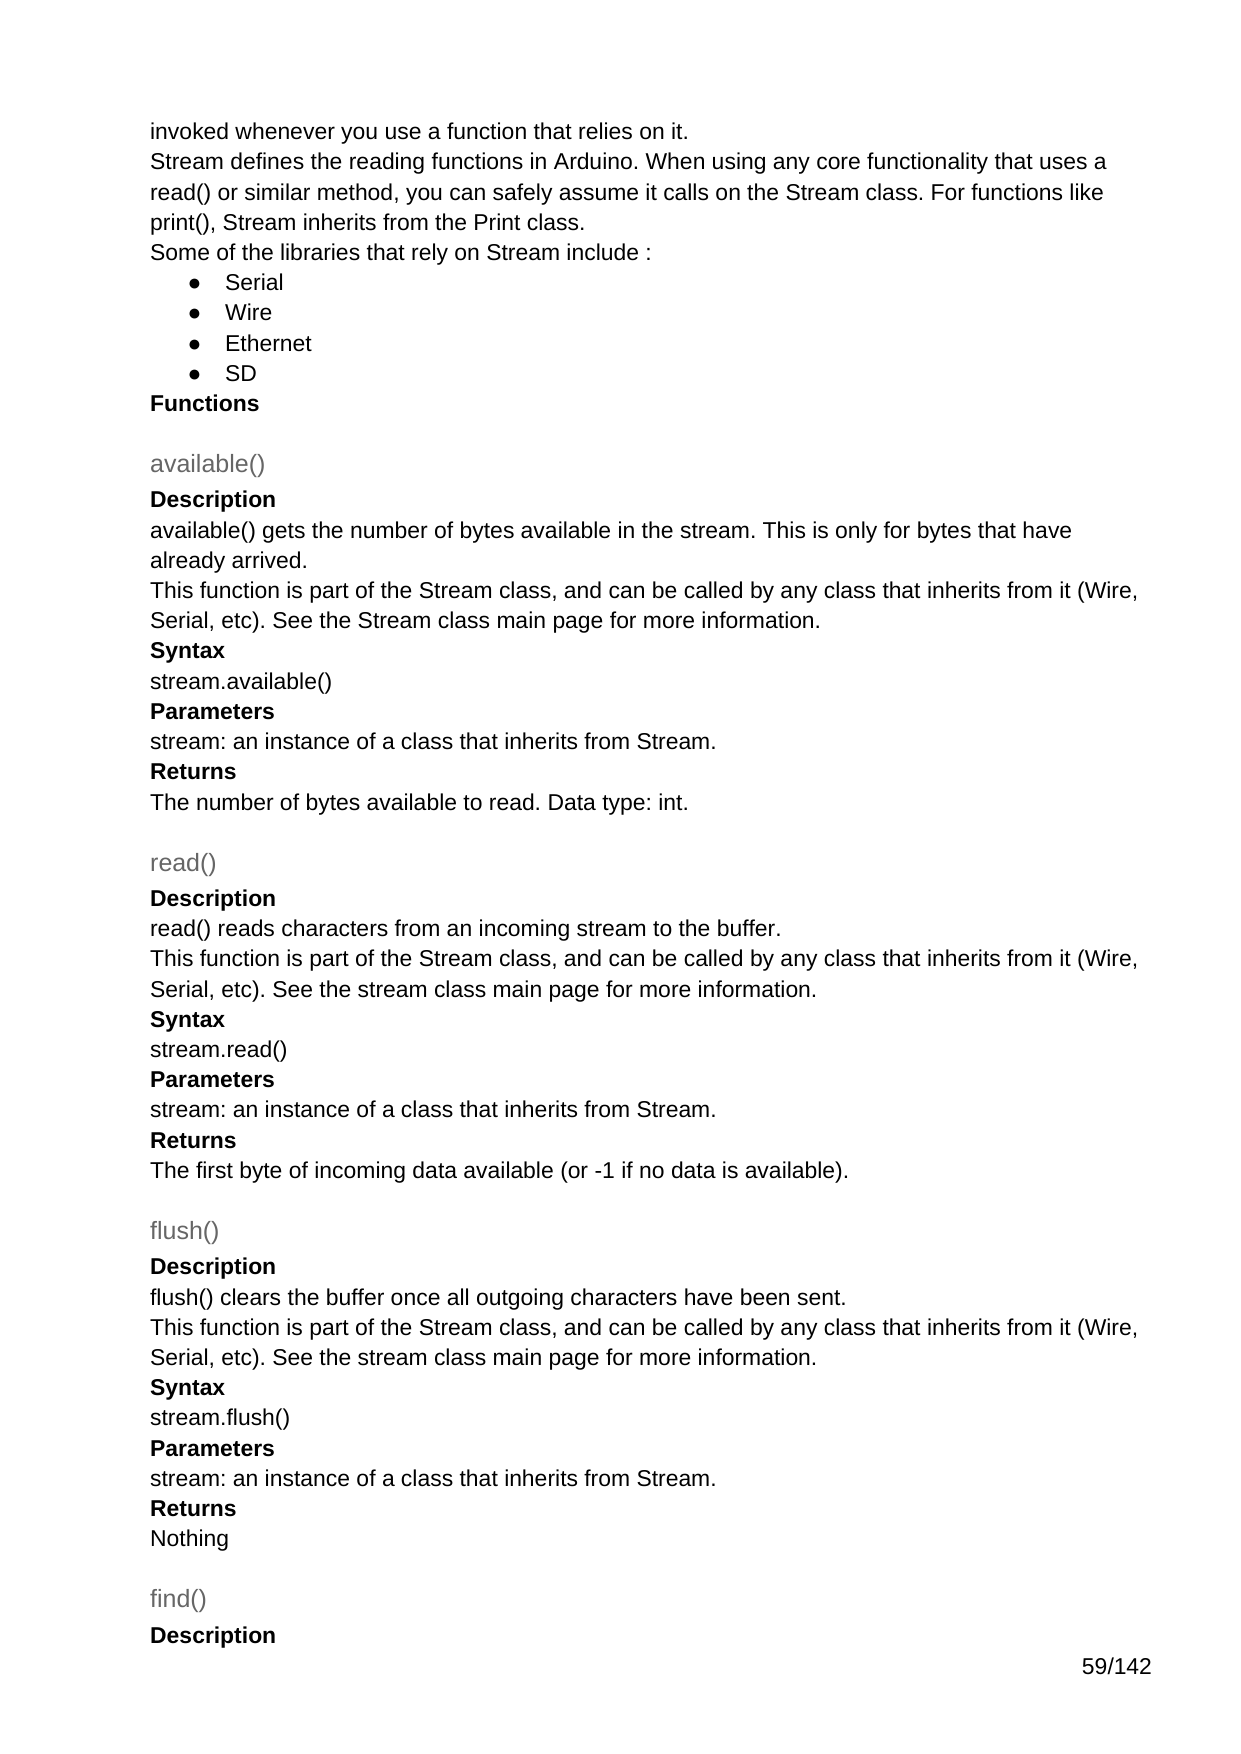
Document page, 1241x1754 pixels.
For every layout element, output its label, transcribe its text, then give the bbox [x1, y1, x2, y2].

text stream: an instance of a class that inherits from Stream. [150, 1465, 1152, 1491]
list Serial [187, 269, 1152, 295]
text Functions [150, 390, 1152, 416]
text The first byte of incoming data available (or -1 if no data is available). [150, 1157, 1152, 1183]
text stream: an instance of a class that inherits from Stream. [150, 1096, 1152, 1123]
list Ethernet [187, 329, 1152, 356]
text Returns [150, 1495, 1152, 1521]
text invoked whenever you use a function that relies on it. [150, 118, 1152, 144]
text Some of the libraries that rely on Stream include : [150, 239, 1152, 265]
text Parameters [150, 1066, 1152, 1092]
subtitle available() [150, 449, 1152, 478]
text The number of bytes available to read. Data type: int. [150, 788, 1152, 815]
text Nothing [150, 1525, 1152, 1551]
text Description [150, 486, 1152, 513]
text stream: an instance of a class that inherits from Stream. [150, 728, 1152, 754]
text stream.available() [150, 668, 1152, 694]
subtitle read() [150, 848, 1152, 877]
text stream.flush() [150, 1404, 1152, 1431]
text read() reads characters from an incoming stream to the buffer. [150, 915, 1152, 941]
text Parameters [150, 698, 1152, 724]
text Syntax [150, 1374, 1152, 1400]
text Stream defines the reading functions in Arduino. When using any core functionality that uses a read() or similar method, you can safely assume it calls on the Stream class. For functions like print(), Stream inherits from the Print class. [150, 148, 1152, 235]
text flush() clears the buffer once all outgoing characters have been sent. [150, 1283, 1152, 1310]
text Description [150, 885, 1152, 911]
text Description [150, 1622, 1152, 1648]
text Returns [150, 1127, 1152, 1153]
text Parameters [150, 1434, 1152, 1461]
text Description [150, 1253, 1152, 1279]
list Wire [187, 299, 1152, 326]
list SD [187, 360, 1152, 386]
text This function is part of the Stream class, and can be called by any class that inherits from it (Wire, Serial, etc). See the Stream class main page for more information. [150, 577, 1152, 633]
text Returns [150, 758, 1152, 784]
text This function is part of the Stream class, and can be called by any class that inherits from it (Wire, Serial, etc). See the stream class main page for more information. [150, 1314, 1152, 1370]
text stream.read() [150, 1036, 1152, 1062]
text Syntax [150, 637, 1152, 664]
text available() gets the number of bytes available in the stream. This is only for bytes that have already arrived. [150, 517, 1152, 573]
subtitle flush() [150, 1216, 1152, 1245]
text This function is part of the Stream class, and can be called by any class that inherits from it (Wire, Serial, etc). See the stream class main page for more information. [150, 945, 1152, 1002]
text Syntax [150, 1006, 1152, 1032]
subtitle find() [150, 1584, 1152, 1613]
